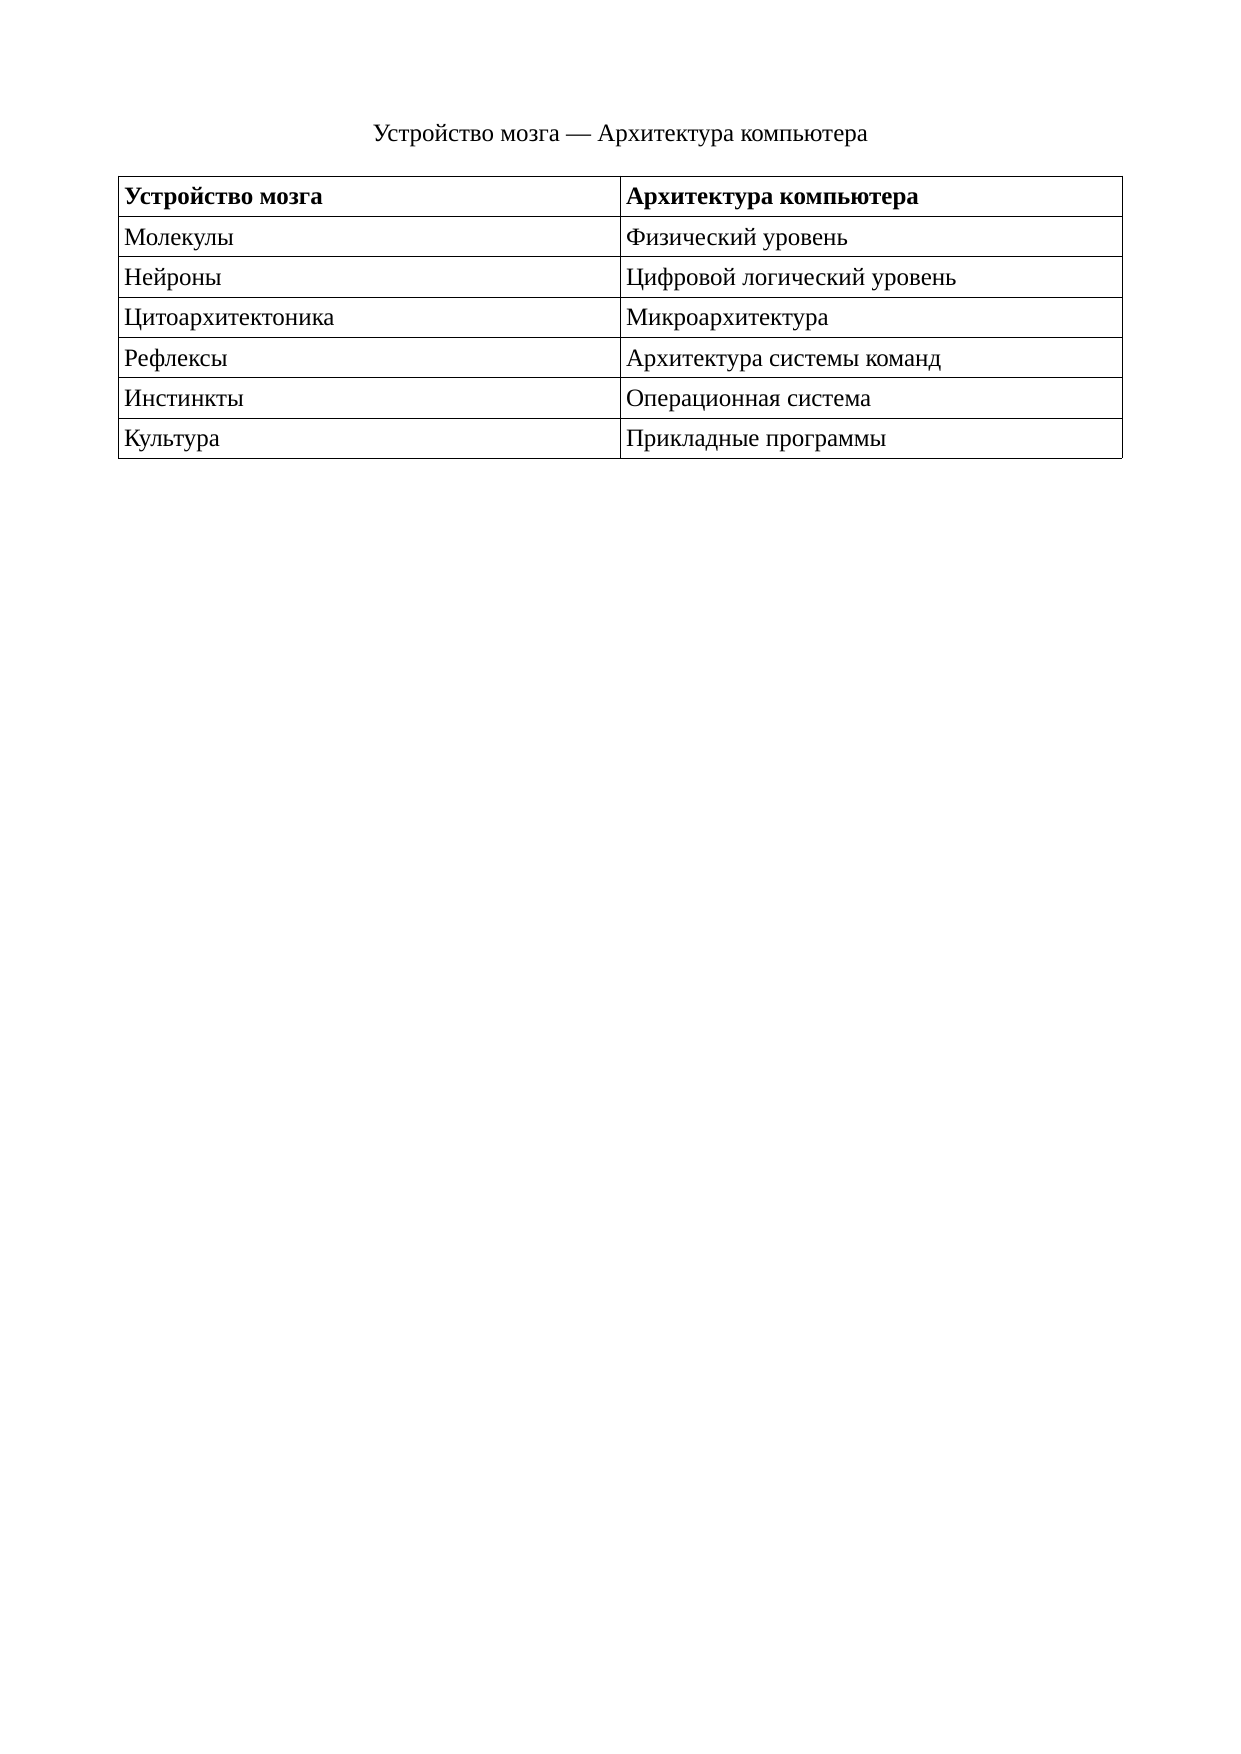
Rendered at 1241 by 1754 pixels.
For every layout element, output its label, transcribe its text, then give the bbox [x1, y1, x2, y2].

table_cell Физический уровень [621, 217, 1122, 256]
table_cell Архитектура системы команд [621, 338, 1122, 377]
table_header Архитектура компьютера [621, 177, 1122, 216]
table_cell Прикладные программы [621, 419, 1122, 458]
table_cell Операционная система [621, 378, 1122, 417]
table_cell Инстинкты [119, 378, 620, 417]
table_cell Нейроны [119, 257, 620, 297]
table_cell Цифровой логический уровень [621, 257, 1122, 297]
text Устройство мозга — Архитектура компьютера [118, 118, 1122, 147]
table_header Устройство мозга [119, 177, 620, 216]
table_cell Микроархитектура [621, 298, 1122, 337]
table_cell Рефлексы [119, 338, 620, 377]
table_cell Цитоархитектоника [119, 298, 620, 337]
table_cell Молекулы [119, 217, 620, 256]
table_cell Культура [119, 419, 620, 458]
